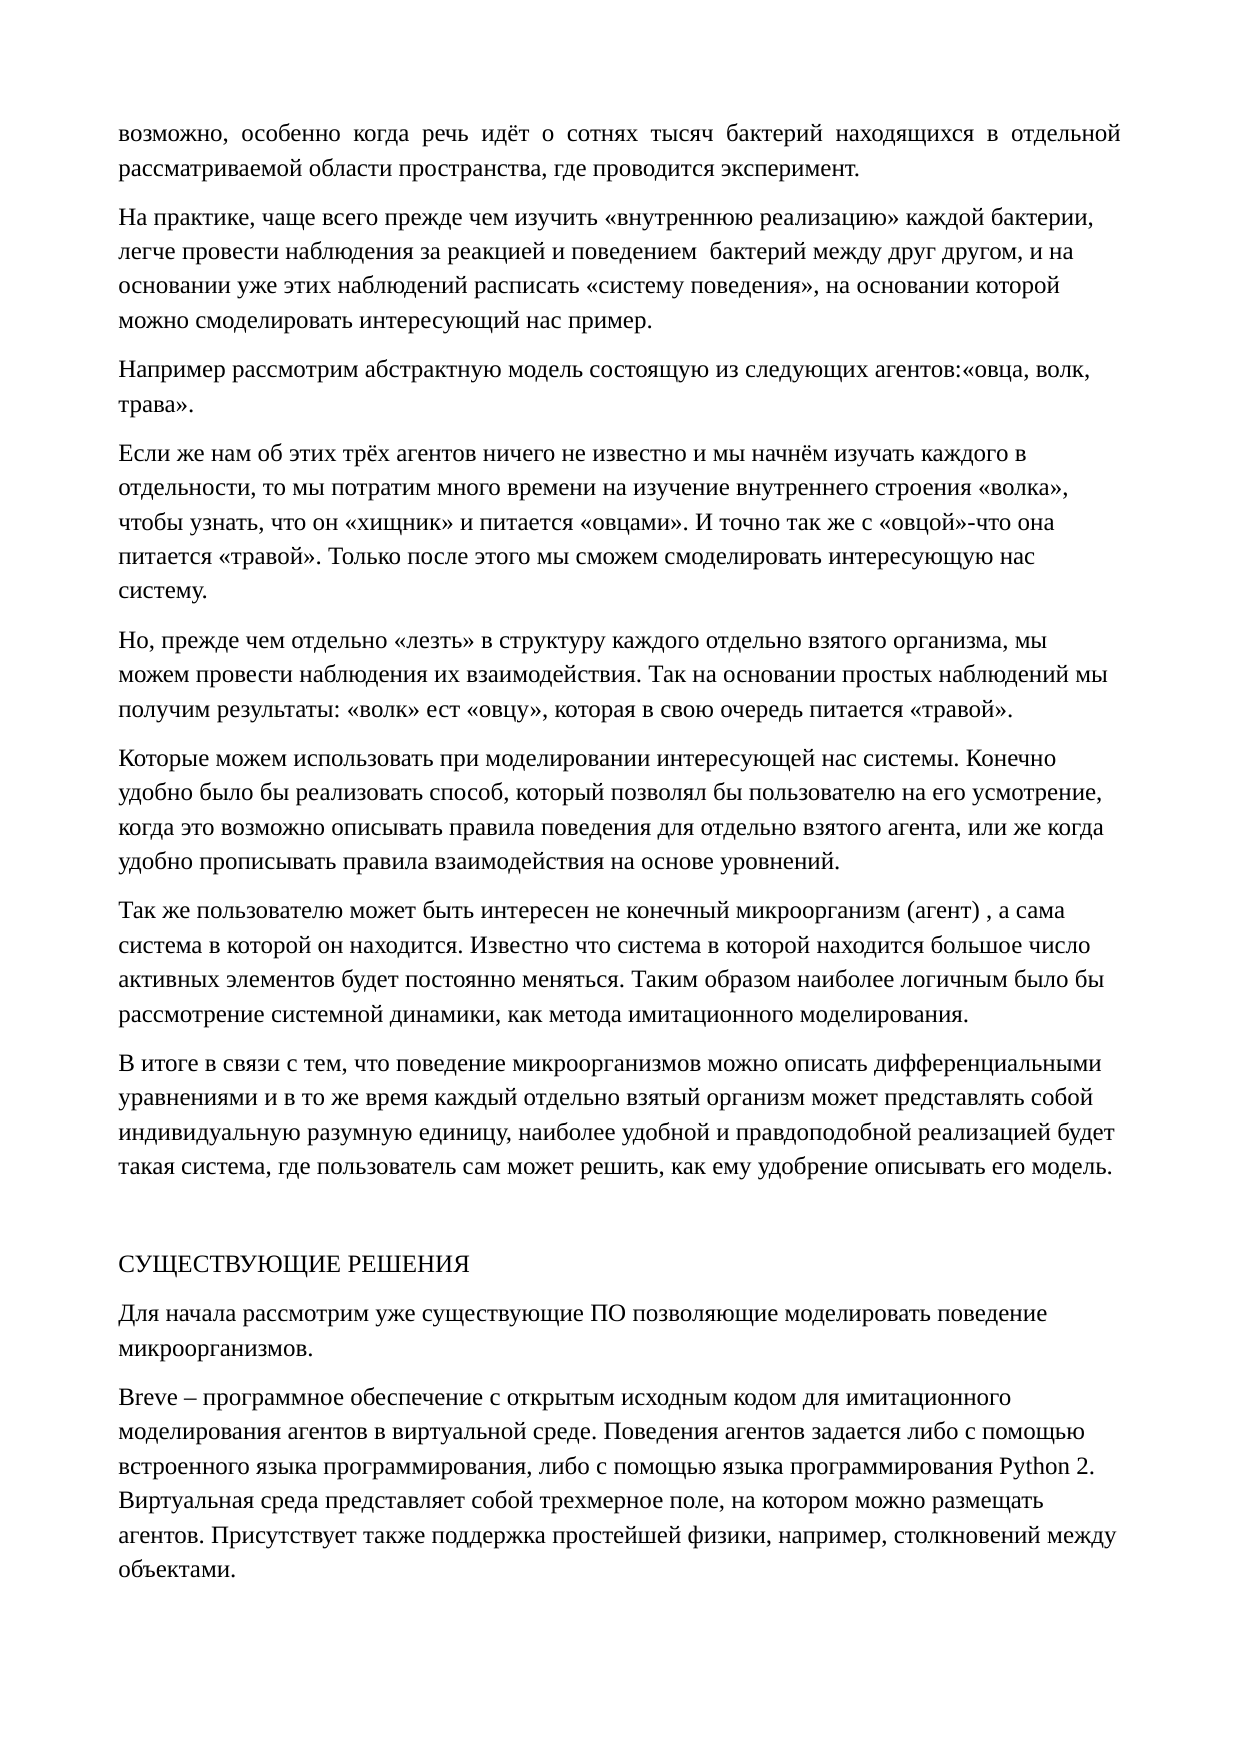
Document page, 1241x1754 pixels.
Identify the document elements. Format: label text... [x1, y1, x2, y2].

text Если же нам об этих трёх агентов ничего не известно и мы начнём изучать каждого в отдельности, то мы потратим много времени на изучение внутреннего строения «волка», чтобы узнать, что он «хищник» и питается «овцами». И точно так же с «овцой»-что она питается «травой». Только после этого мы сможем смоделировать интересующую нас систему. [118, 438, 1122, 604]
text На практике, чаще всего прежде чем изучить «внутреннюю реализацию» каждой бактерии, легче провести наблюдения за реакцией и поведением бактерий между друг другом, и на основании уже этих наблюдений расписать «систему поведения», на основании которой можно смоделировать интересующий нас пример. [118, 202, 1122, 334]
text Но, прежде чем отдельно «лезть» в структуру каждого отдельно взятого организма, мы можем провести наблюдения их взаимодействия. Так на основании простых наблюдений мы получим результаты: «волк» ест «овцу», которая в свою очередь питается «травой». [118, 625, 1122, 722]
text Например рассмотрим абстрактную модель состоящую из следующих агентов:«овца, волк, трава». [118, 354, 1122, 417]
text В итоге в связи с тем, что поведение микроорганизмов можно описать дифференциальными уравнениями и в то же время каждый отдельно взятый организм может представлять собой индивидуальную разумную единицу, наиболее удобной и правдоподобной реализацией будет такая система, где пользователь сам может решить, как ему удобрение описывать его модель. [118, 1048, 1122, 1180]
text Так же пользователю может быть интересен не конечный микроорганизм (агент) , а сама система в которой он находится. Известно что система в которой находится большое число активных элементов будет постоянно меняться. Таким образом наиболее логичным было бы рассмотрение системной динамики, как метода имитационного моделирования. [118, 895, 1122, 1027]
text Которые можем использовать при моделировании интересующей нас системы. Конечно удобно было бы реализовать способ, который позволял бы пользователю на его усмотрение, когда это возможно описывать правила поведения для отдельно взятого агента, или же когда удобно прописывать правила взаимодействия на основе уровнений. [118, 743, 1122, 875]
text Breve – программное обеспечение с открытым исходным кодом для имитационного моделирования агентов в виртуальной среде. Поведения агентов задается либо с помощью встроенного языка программирования, либо с помощью языка программирования Python 2. Виртуальная среда представляет собой трехмерное поле, на котором можно размещать агентов. Присутствует также поддержка простейшей физики, например, столкновений между объектами. [118, 1382, 1122, 1583]
text Для начала рассмотрим уже существующие ПО позволяющие моделировать поведение микроорганизмов. [118, 1298, 1122, 1362]
text СУЩЕСТВУЮЩИЕ РЕШЕНИЯ [118, 1249, 1122, 1278]
text возможно, особенно когда речь идёт о сотнях тысяч бактерий находящихся в отдельной рассматриваемой области пространства, где проводится эксперимент. [118, 118, 1122, 181]
